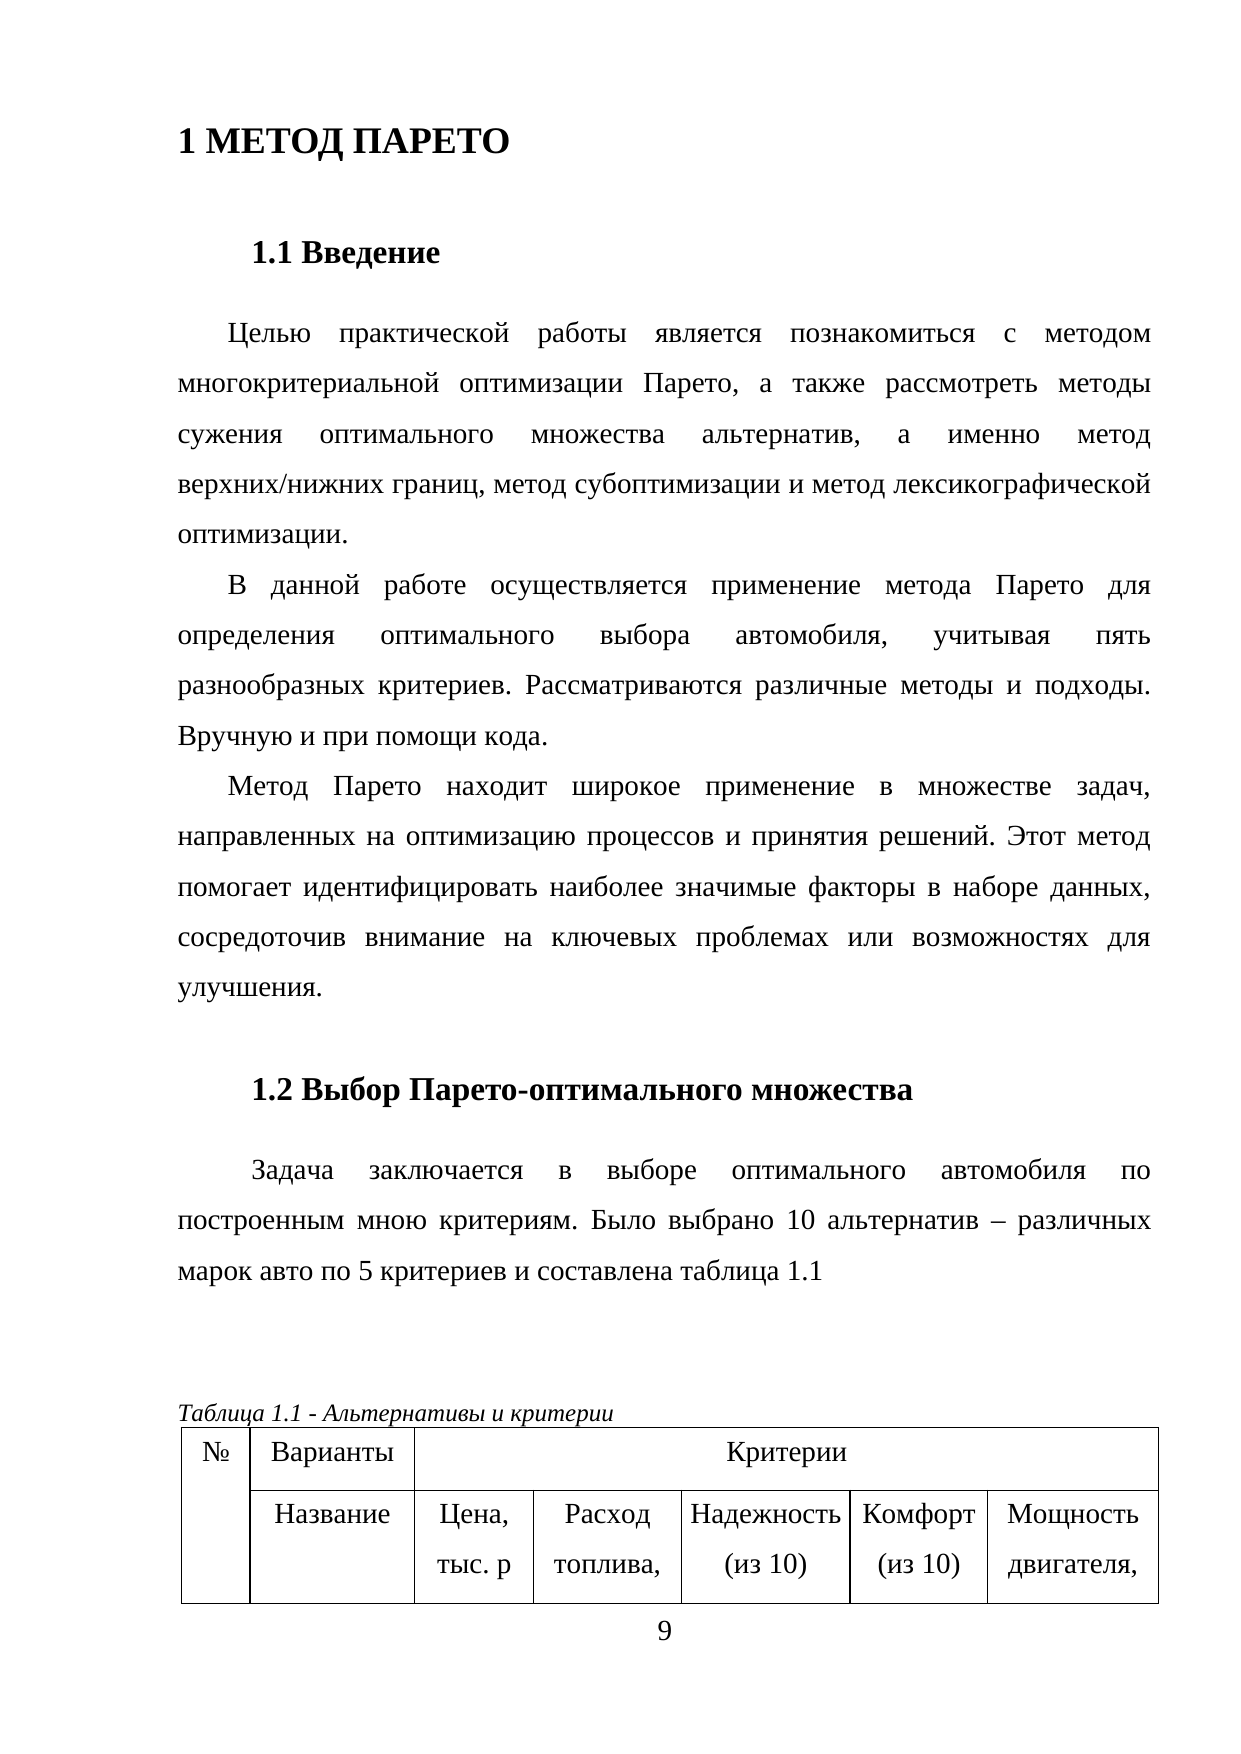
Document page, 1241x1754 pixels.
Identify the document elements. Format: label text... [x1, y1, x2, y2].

text Таблица 1.1 - Альтернативы и критерии [177, 1398, 1152, 1427]
table_header Критерии [415, 1428, 1158, 1489]
table_cell Название [251, 1491, 414, 1603]
table_cell Надежность (из 10) [682, 1491, 849, 1603]
table_cell Мощность двигателя, [988, 1491, 1158, 1603]
table_header Варианты [251, 1428, 414, 1489]
subtitle 1.1 Введение [177, 233, 1152, 271]
text Целью практической работы является познакомиться с методом многокритериальной оптимизации Парето, а также рассмотреть методы сужения оптимального множества альтернатив, а именно метод верхних/нижних границ, метод субоптимизации и метод лексикографической оптимизации. [177, 315, 1152, 550]
table_cell Расход топлива, [534, 1491, 681, 1603]
subtitle 1 метод парето [177, 118, 1152, 161]
text Задача заключается в выборе оптимального автомобиля по построенным мною критериям. Было выбрано 10 альтернатив – различных марок авто по 5 критериев и составлена таблица 1.1 [177, 1152, 1152, 1286]
text Метод Парето находит широкое применение в множестве задач, направленных на оптимизацию процессов и принятия решений. Этот метод помогает идентифицировать наиболее значимые факторы в наборе данных, сосредоточив внимание на ключевых проблемах или возможностях для улучшения. [177, 768, 1152, 1003]
subtitle 1.2 Выбор Парето-оптимального множества [177, 1070, 1152, 1108]
table_cell Цена, тыс. р - [415, 1491, 533, 1603]
table_header № [182, 1428, 249, 1603]
table_cell Комфорт (из 10) [851, 1491, 987, 1603]
text В данной работе осуществляется применение метода Парето для определения оптимального выбора автомобиля, учитывая пять разнообразных критериев. Рассматриваются различные методы и подходы. Вручную и при помощи кода. [177, 567, 1152, 751]
